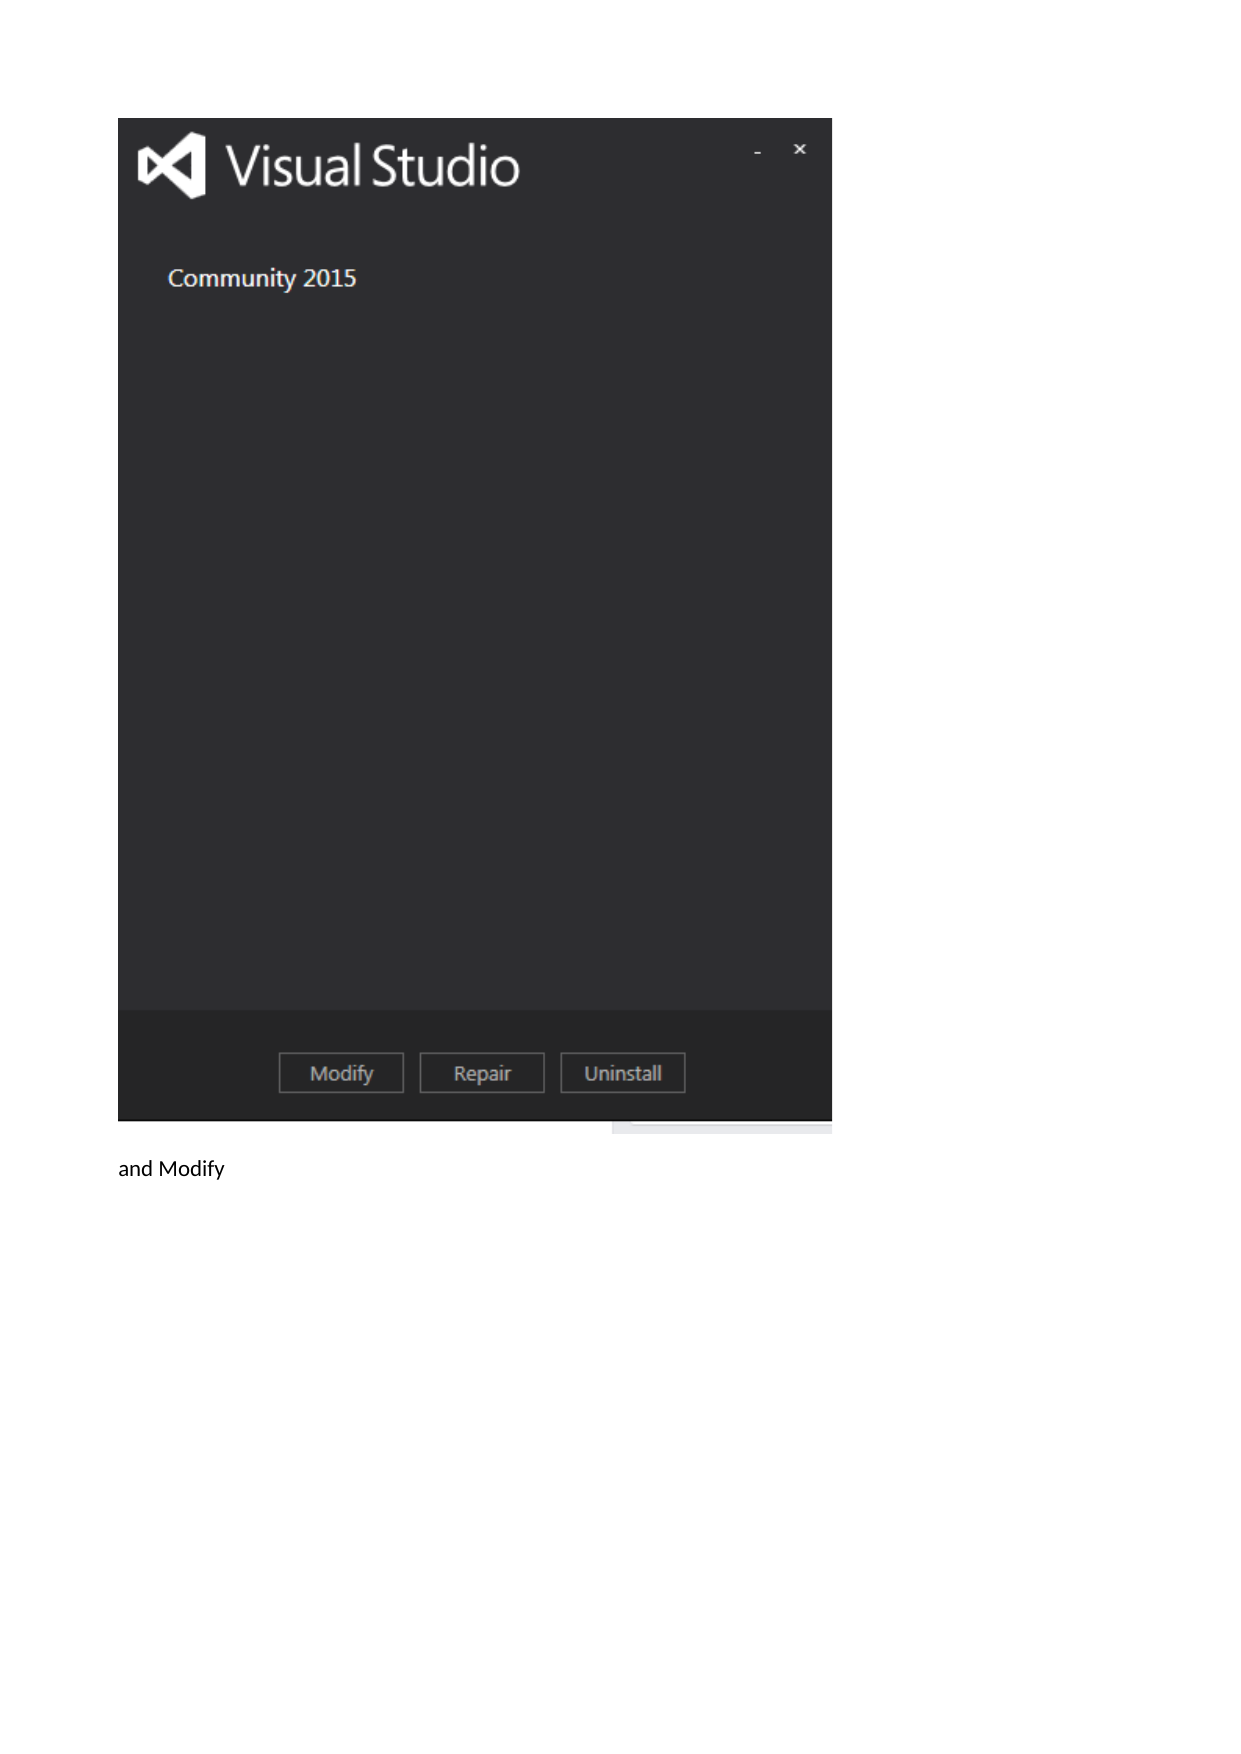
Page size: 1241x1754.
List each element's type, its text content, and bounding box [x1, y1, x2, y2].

text and Modify [118, 1154, 1122, 1183]
